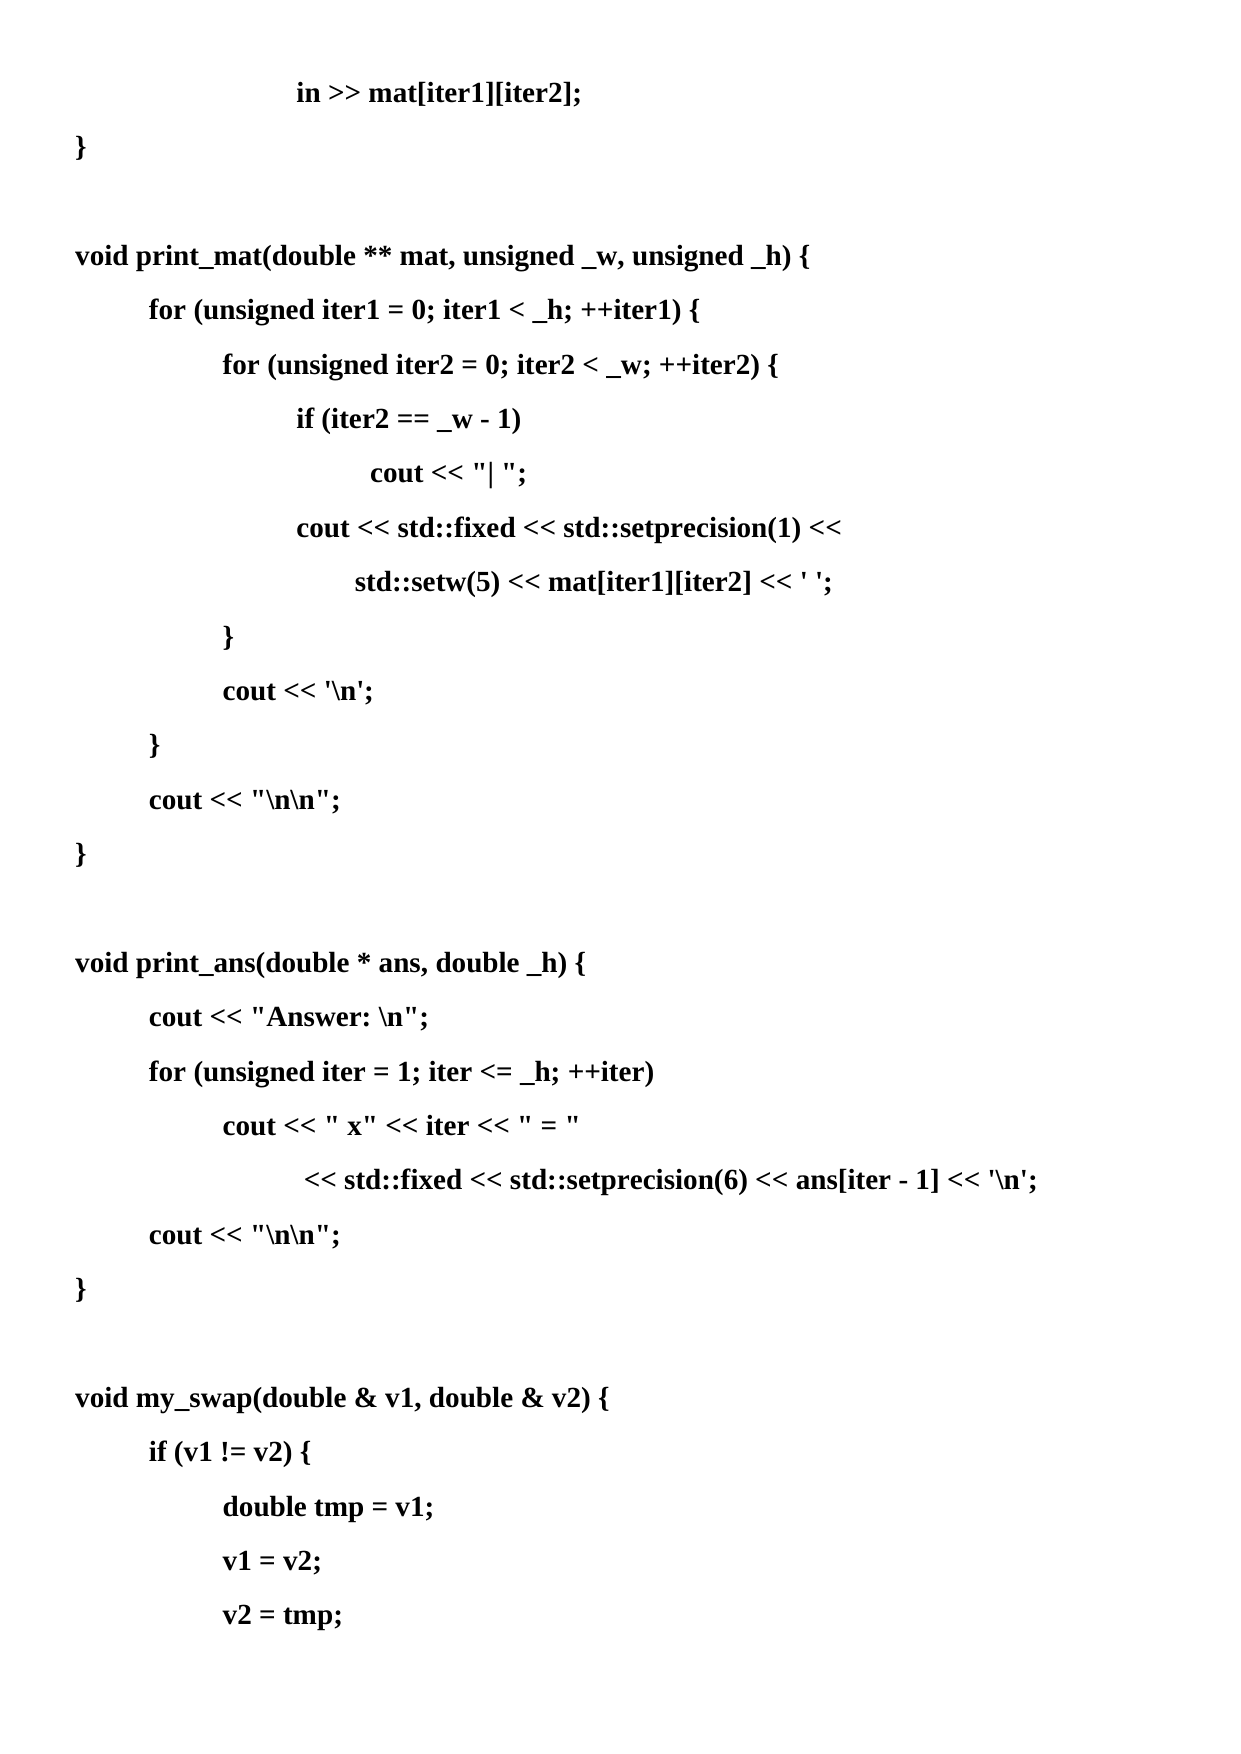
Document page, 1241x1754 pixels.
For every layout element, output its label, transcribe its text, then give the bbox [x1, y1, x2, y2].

text } [75, 727, 1165, 761]
text void print_mat(double ** mat, unsigned _w, unsigned _h) { [75, 238, 1165, 272]
text void print_ans(double * ans, double _h) { [75, 945, 1165, 978]
text in >> mat[iter1][iter2]; [75, 75, 1165, 108]
text << std::fixed << std::setprecision(6) << ans[iter - 1] << '\n'; [75, 1162, 1165, 1196]
text for (unsigned iter = 1; iter <= _h; ++iter) [75, 1054, 1165, 1087]
text for (unsigned iter2 = 0; iter2 < _w; ++iter2) { [75, 347, 1165, 380]
text cout << "\n\n"; [75, 782, 1165, 815]
text for (unsigned iter1 = 0; iter1 < _h; ++iter1) { [75, 292, 1165, 326]
text } [75, 1271, 1165, 1305]
text cout << "Answer: \n"; [75, 999, 1165, 1033]
text v2 = tmp; [75, 1597, 1165, 1631]
text } [75, 836, 1165, 870]
text v1 = v2; [75, 1543, 1165, 1577]
text if (v1 != v2) { [75, 1434, 1165, 1468]
text cout << " x" << iter << " = " [75, 1108, 1165, 1142]
text cout << std::fixed << std::setprecision(1) << [75, 510, 1165, 543]
text } [75, 619, 1165, 652]
text void my_swap(double & v1, double & v2) { [75, 1380, 1165, 1413]
text if (iter2 == _w - 1) [75, 401, 1165, 435]
text } [75, 129, 1165, 163]
text cout << "| "; [75, 456, 1165, 489]
text std::setw(5) << mat[iter1][iter2] << ' '; [75, 564, 1165, 598]
text cout << '\n'; [75, 673, 1165, 707]
text double tmp = v1; [75, 1489, 1165, 1522]
text cout << "\n\n"; [75, 1217, 1165, 1250]
